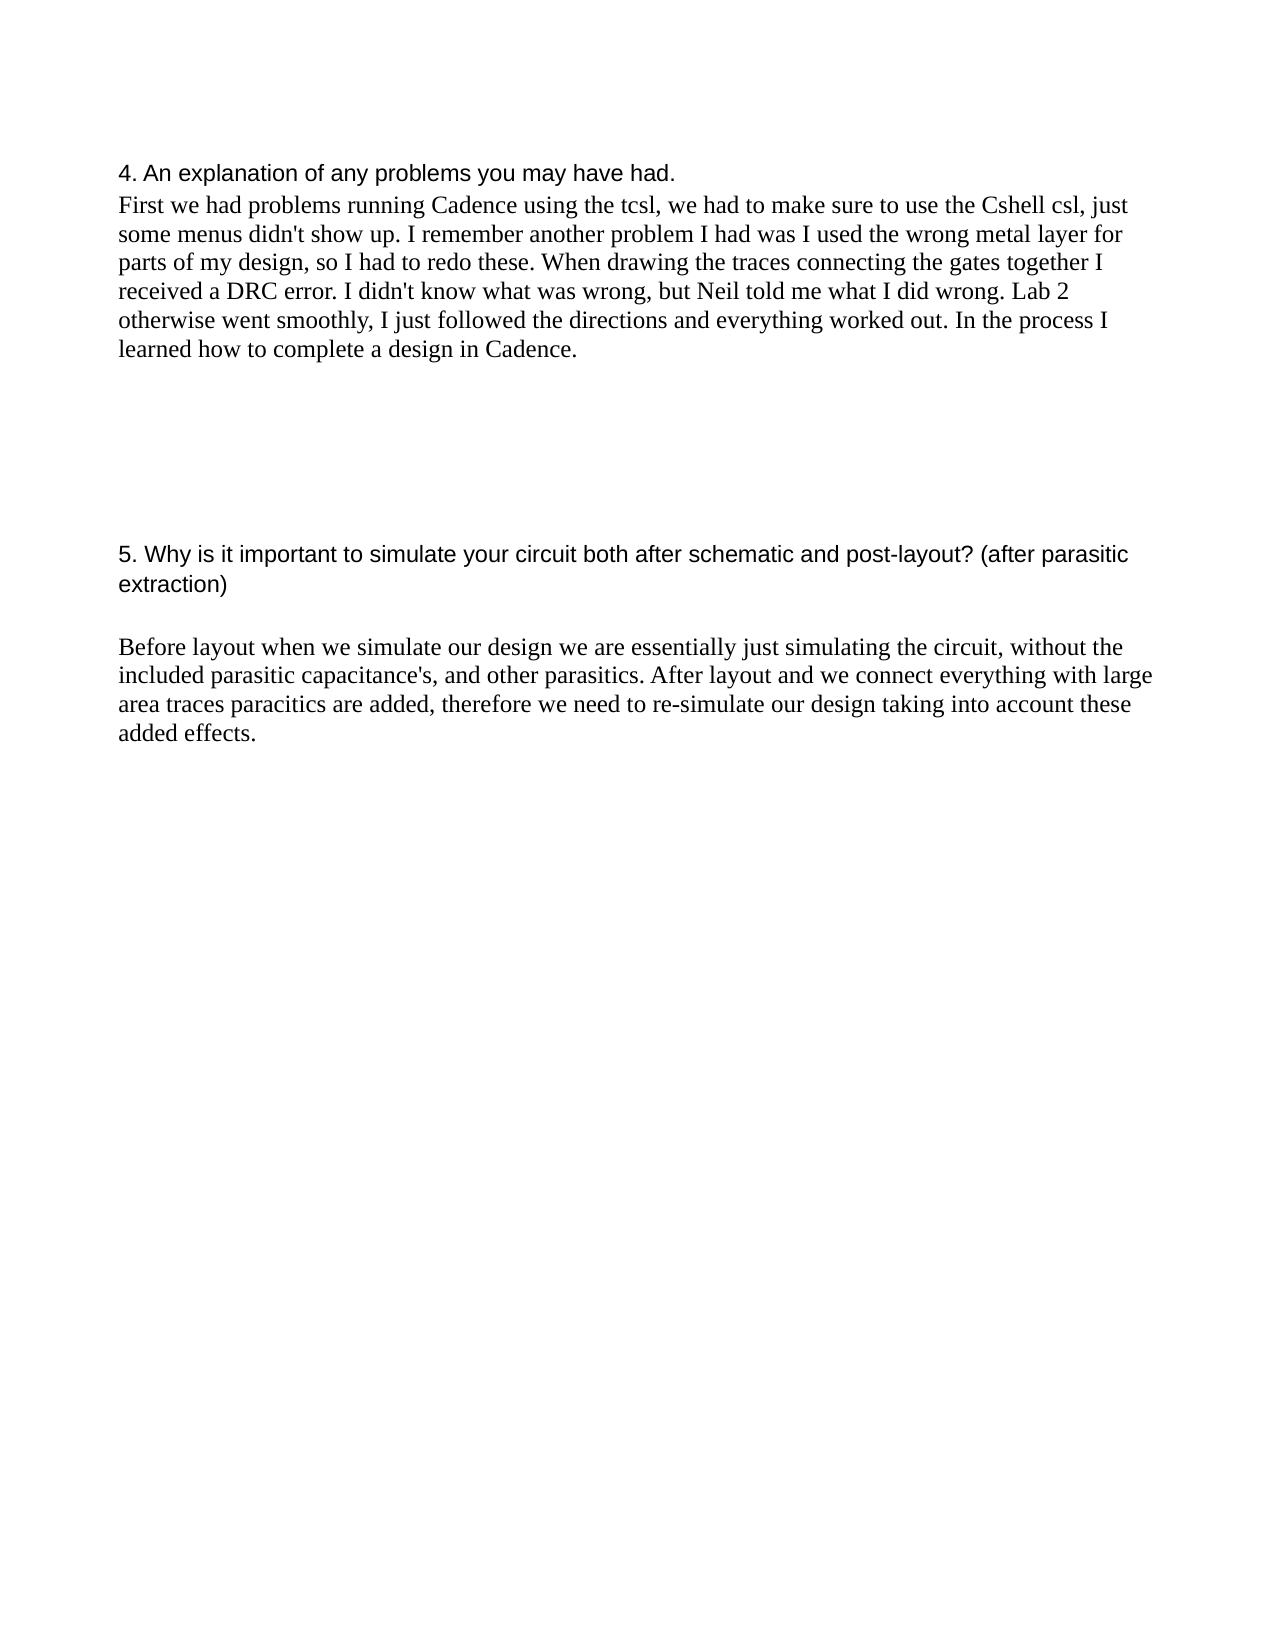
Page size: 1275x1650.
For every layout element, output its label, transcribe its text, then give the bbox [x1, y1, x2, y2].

text First we had problems running Cadence using the tcsl, we had to make sure to use the Cshell csl, just some menus didn't show up. I remember another problem I had was I used the wrong metal layer for parts of my design, so I had to redo these. When drawing the traces connecting the gates together I received a DRC error. I didn't know what was wrong, but Neil told me what I did wrong. Lab 2 otherwise went smoothly, I just followed the directions and everything worked out. In the process I learned how to complete a design in Cadence. [118, 190, 1157, 362]
text Before layout when we simulate our design we are essentially just simulating the circuit, without the included parasitic capacitance's, and other parasitics. After layout and we connect everything with large area traces paracitics are added, therefore we need to re-simulate our design taking into account these added effects. [118, 632, 1157, 804]
text 4. An explanation of any problems you may have had. [118, 159, 1157, 186]
text 5. Why is it important to simulate your circuit both after schematic and post-layout? (after parasitic extraction) [118, 540, 1157, 597]
